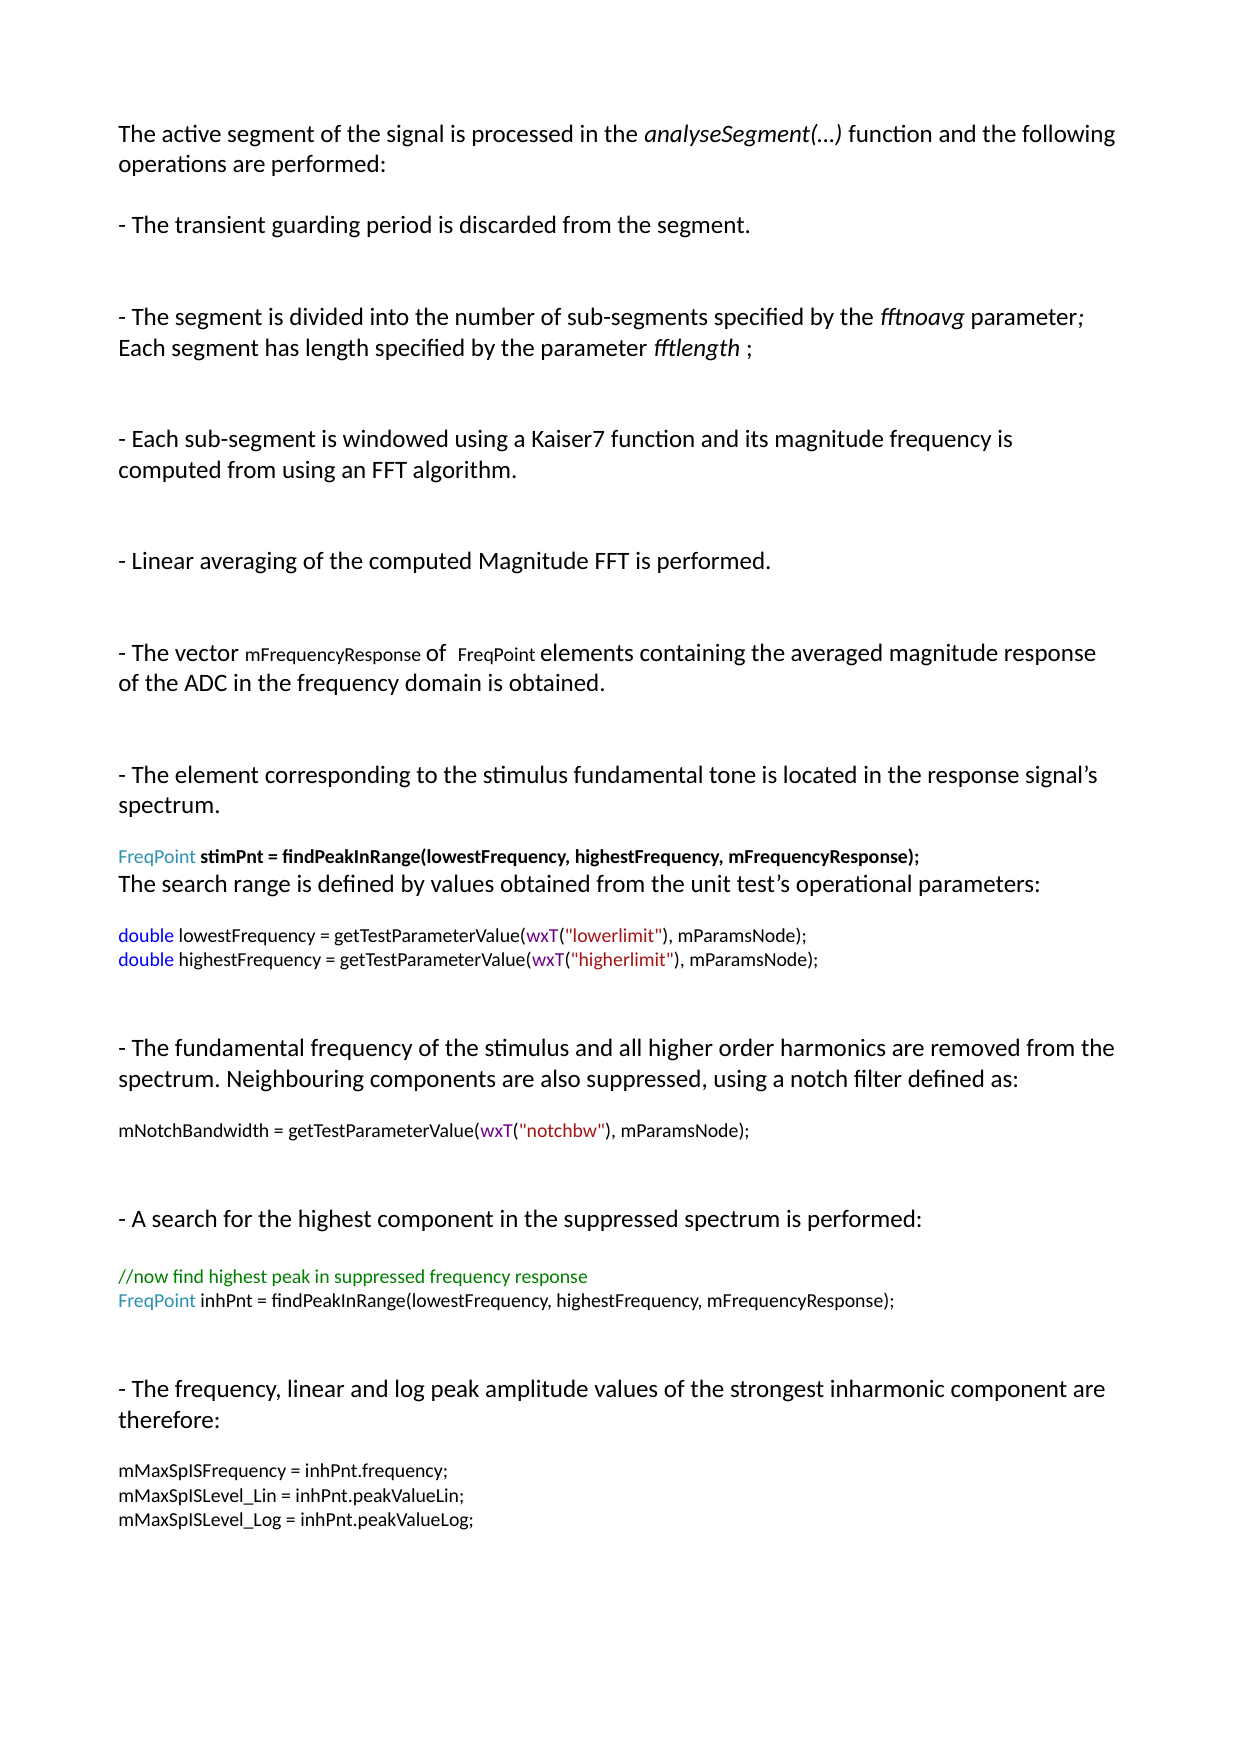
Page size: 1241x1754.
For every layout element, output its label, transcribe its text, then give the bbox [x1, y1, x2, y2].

text - The frequency, linear and log peak amplitude values of the strongest inharmonic component are therefore: [118, 1373, 1122, 1434]
text - The vector mFrequencyResponse of FreqPoint elements containing the averaged magnitude response of the ADC in the frequency domain is obtained. [118, 637, 1122, 698]
text //now find highest peak in suppressed frequency response [118, 1264, 1122, 1288]
text The search range is defined by values obtained from the unit test’s operational parameters: [118, 868, 1122, 899]
text - The transient guarding period is discarded from the segment. [118, 210, 1122, 240]
text The active segment of the signal is processed in the analyseSegment(…) function and the following operations are performed: [118, 118, 1122, 179]
text Each segment has length specified by the parameter fftlength ; [118, 332, 1122, 362]
text - The fundamental frequency of the stimulus and all higher order harmonics are removed from the spectrum. Neighbouring components are also suppressed, using a notch filter defined as: [118, 1032, 1122, 1093]
text FreqPoint stimPnt = findPeakInRange(lowestFrequency, highestFrequency, mFrequencyResponse); [118, 844, 1122, 868]
text mNotchBandwidth = getTestParameterValue(wxT("notchbw"), mParamsNode); [118, 1118, 1122, 1142]
text double highestFrequency = getTestParameterValue(wxT("higherlimit"), mParamsNode); [118, 947, 1122, 971]
text double lowestFrequency = getTestParameterValue(wxT("lowerlimit"), mParamsNode); [118, 923, 1122, 947]
text mMaxSpISLevel_Log = inhPnt.peakValueLog; [118, 1507, 1122, 1531]
text - Each sub-segment is windowed using a Kaiser7 function and its magnitude frequency is computed from using an FFT algorithm. [118, 423, 1122, 484]
text - The segment is divided into the number of sub-segments specified by the fftnoavg parameter; [118, 301, 1122, 332]
text - A search for the highest component in the suppressed spectrum is performed: [118, 1203, 1122, 1233]
text - The element corresponding to the stimulus fundamental tone is located in the response signal’s spectrum. [118, 759, 1122, 820]
text mMaxSpISFrequency = inhPnt.frequency; [118, 1458, 1122, 1483]
text - Linear averaging of the computed Magnitude FFT is performed. [118, 545, 1122, 576]
text mMaxSpISLevel_Lin = inhPnt.peakValueLin; [118, 1483, 1122, 1507]
text FreqPoint inhPnt = findPeakInRange(lowestFrequency, highestFrequency, mFrequencyResponse); [118, 1288, 1122, 1312]
